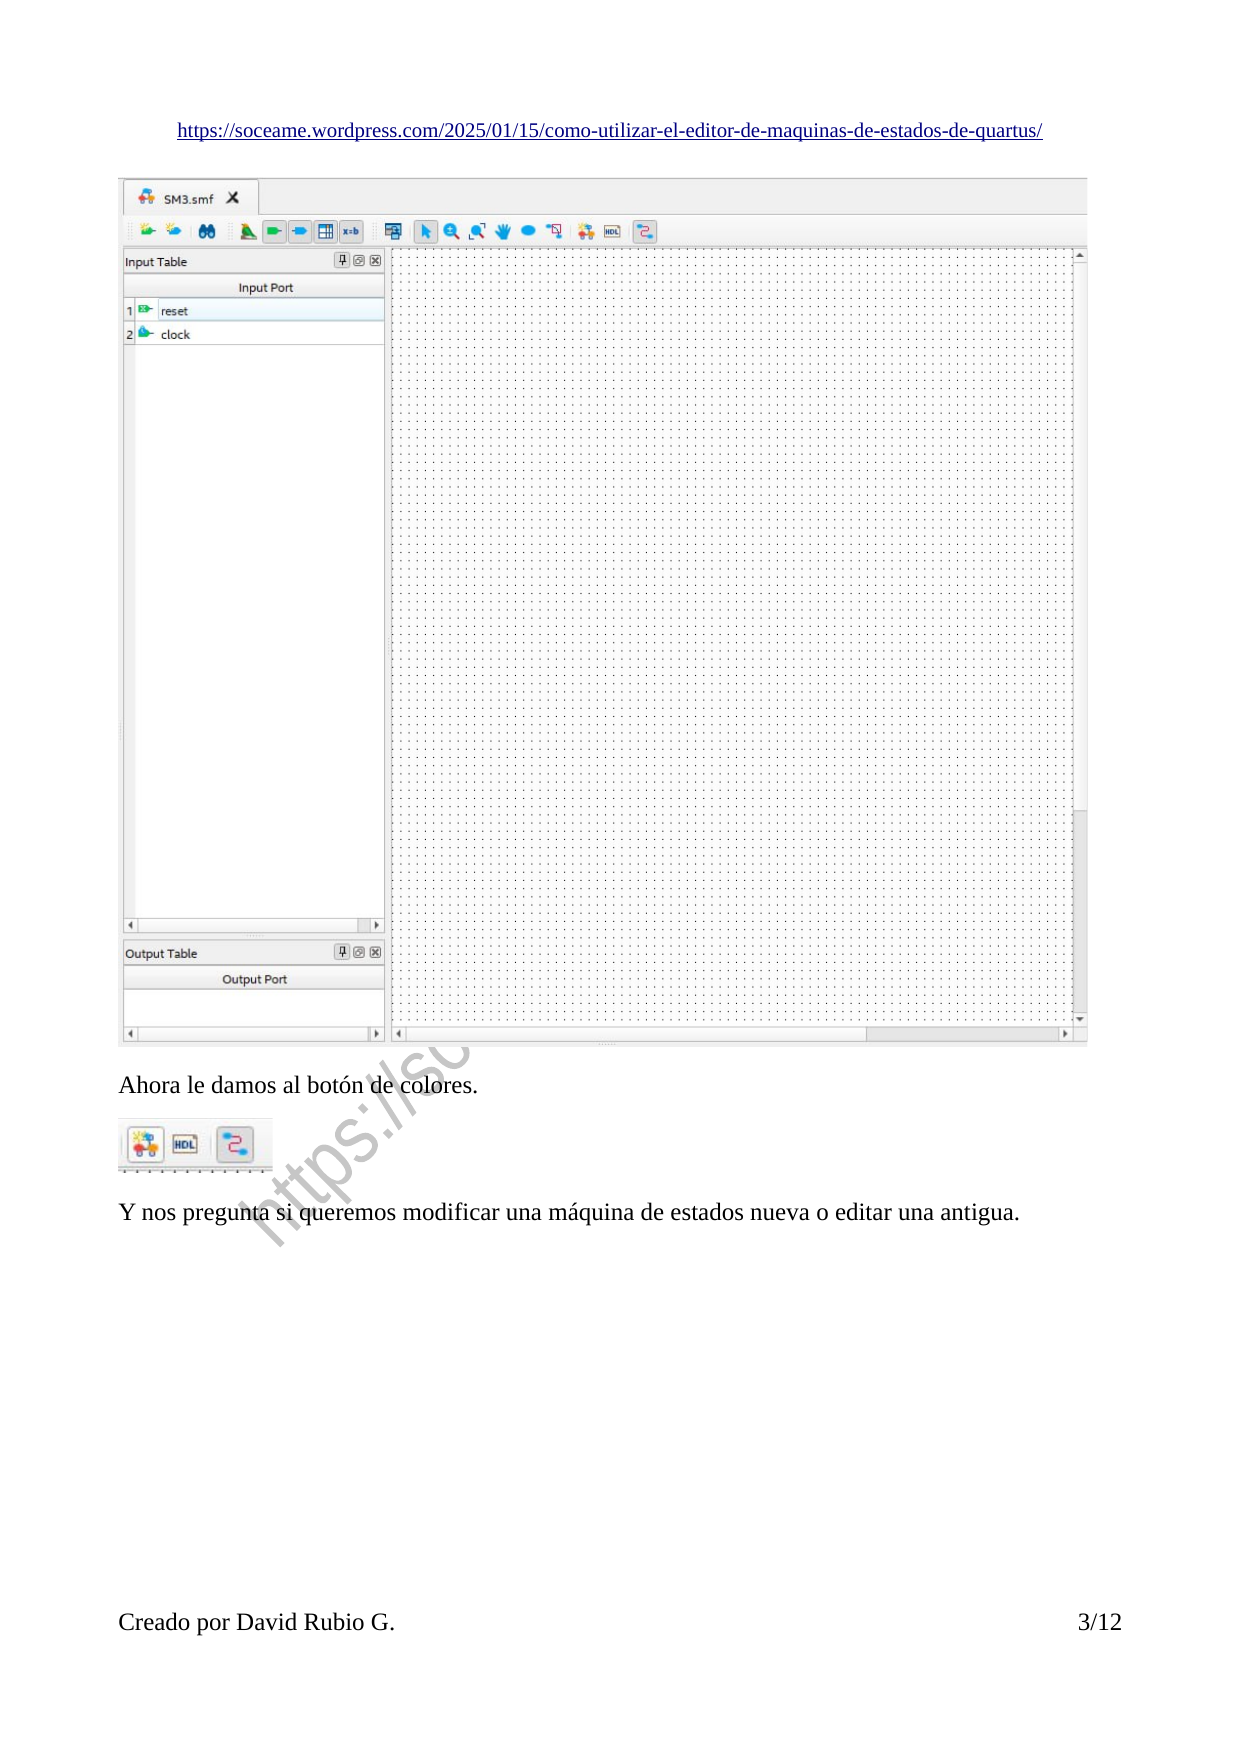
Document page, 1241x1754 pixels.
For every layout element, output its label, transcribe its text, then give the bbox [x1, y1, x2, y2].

text Ahora le damos al botón de [118, 1070, 400, 1099]
text Y nos pregunta si queremos modificar una máquina de estados nueva o editar una antigua. [118, 1197, 1122, 1226]
picture [118, 1118, 273, 1173]
text colores. [391, 1070, 1122, 1099]
picture [118, 177, 1088, 1047]
